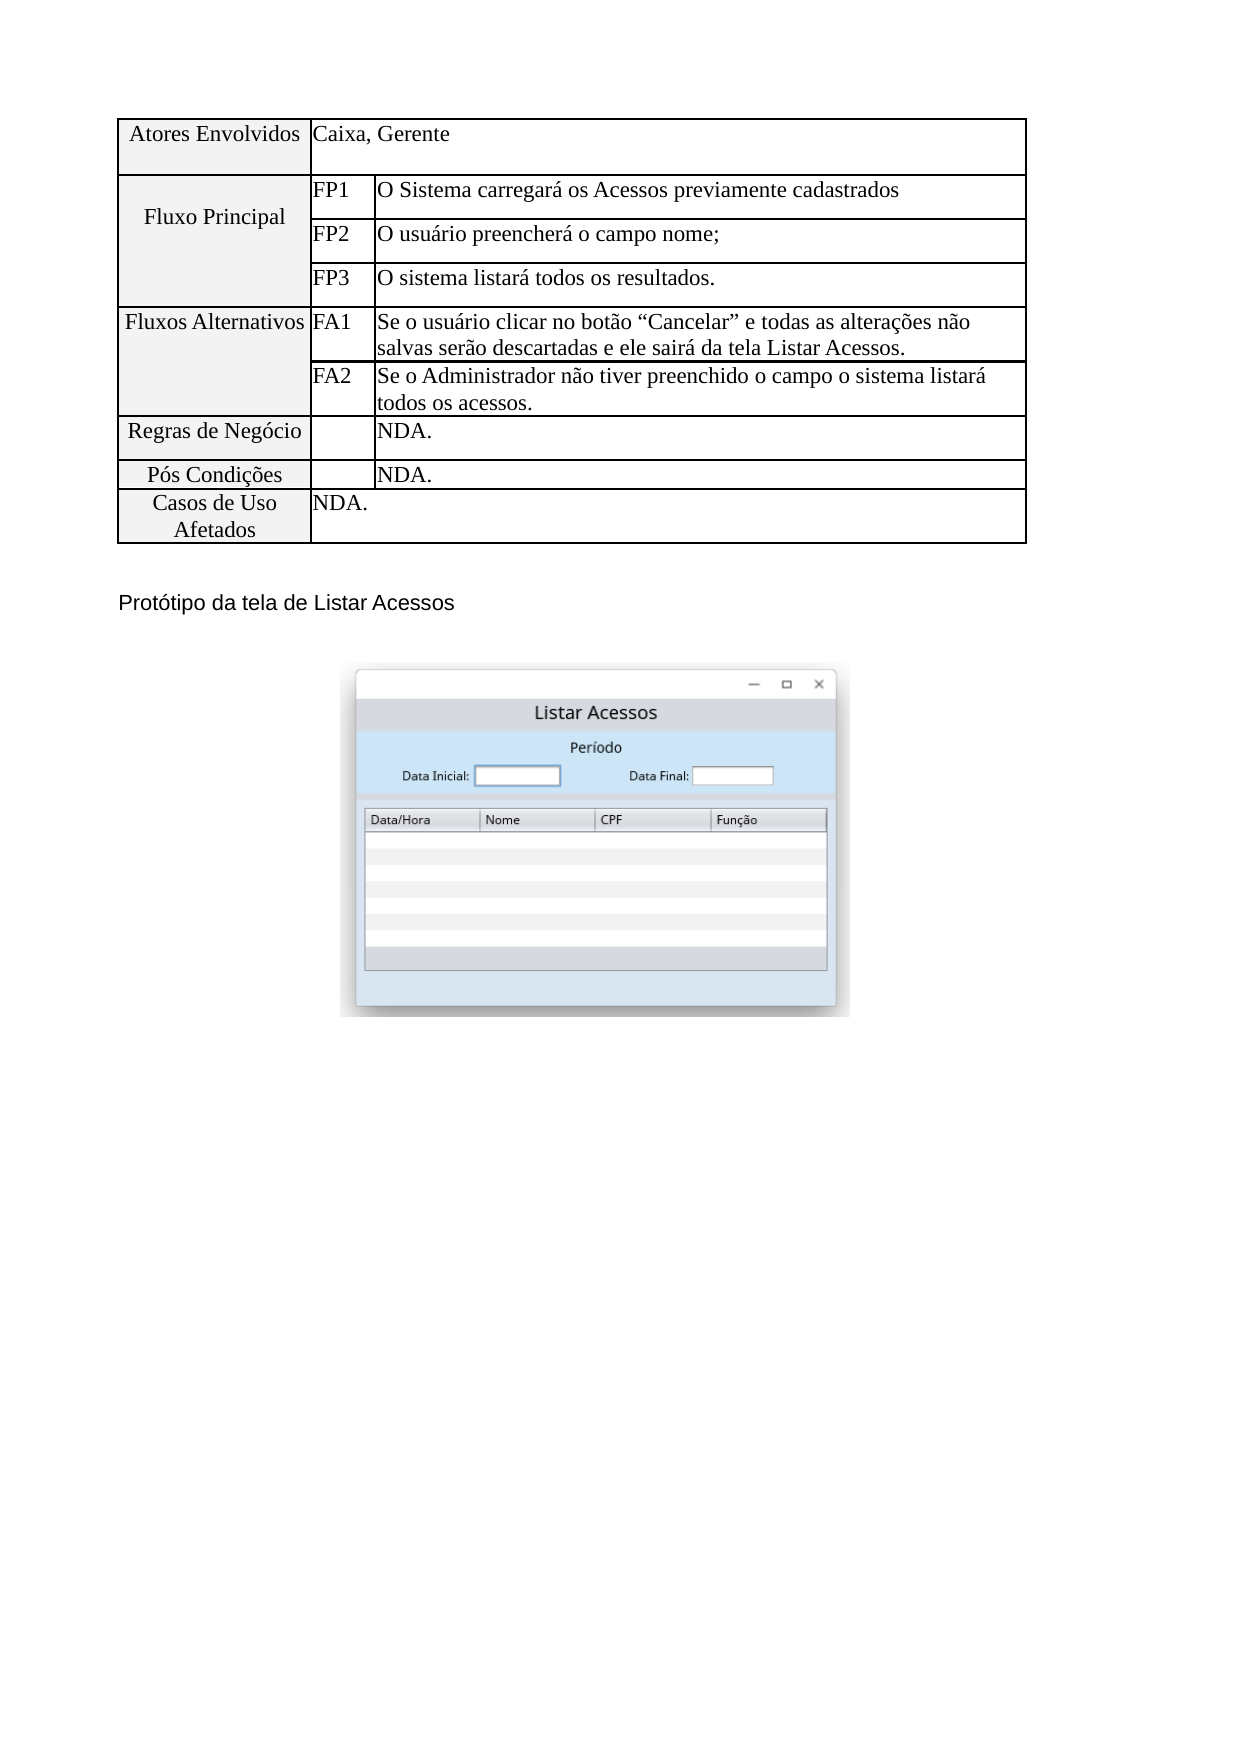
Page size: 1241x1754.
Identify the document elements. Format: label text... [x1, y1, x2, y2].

table_cell NDA. [376, 417, 1025, 459]
table_cell Casos de Uso Afetados [119, 490, 310, 542]
table_cell Pós Condições [119, 461, 310, 487]
table_cell Se o Administrador não tiver preenchido o campo o sistema listará todos os acessos. [376, 363, 1025, 415]
table_cell [312, 417, 374, 459]
table_cell FA2 [312, 363, 374, 415]
table_cell Se o usuário clicar no botão “Cancelar” e todas as alterações não salvas serão descartadas e ele sairá da tela Listar Acessos. [376, 308, 1025, 360]
picture [339, 662, 850, 1017]
table_cell O usuário preencherá o campo nome; [376, 220, 1025, 262]
table_cell Atores Envolvidos [119, 120, 310, 174]
table_cell O Sistema carregará os Acessos previamente cadastrados [376, 176, 1025, 218]
table_cell Caixa, Gerente [312, 120, 1025, 174]
table_cell Regras de Negócio [119, 417, 310, 459]
table_cell FA1 [312, 308, 374, 360]
table_cell NDA. [376, 461, 1025, 487]
table_cell FP2 [312, 220, 374, 262]
table_cell FP1 [312, 176, 374, 218]
table_cell FP3 [312, 264, 374, 306]
table_cell Fluxo Principal [119, 176, 310, 306]
table_cell [312, 461, 374, 487]
table_cell NDA. [312, 490, 1025, 542]
table_cell Fluxos Alternativos [119, 308, 310, 415]
table_cell O sistema listará todos os resultados. [376, 264, 1025, 306]
text Protótipo da tela de Listar Acessos [118, 590, 1122, 615]
